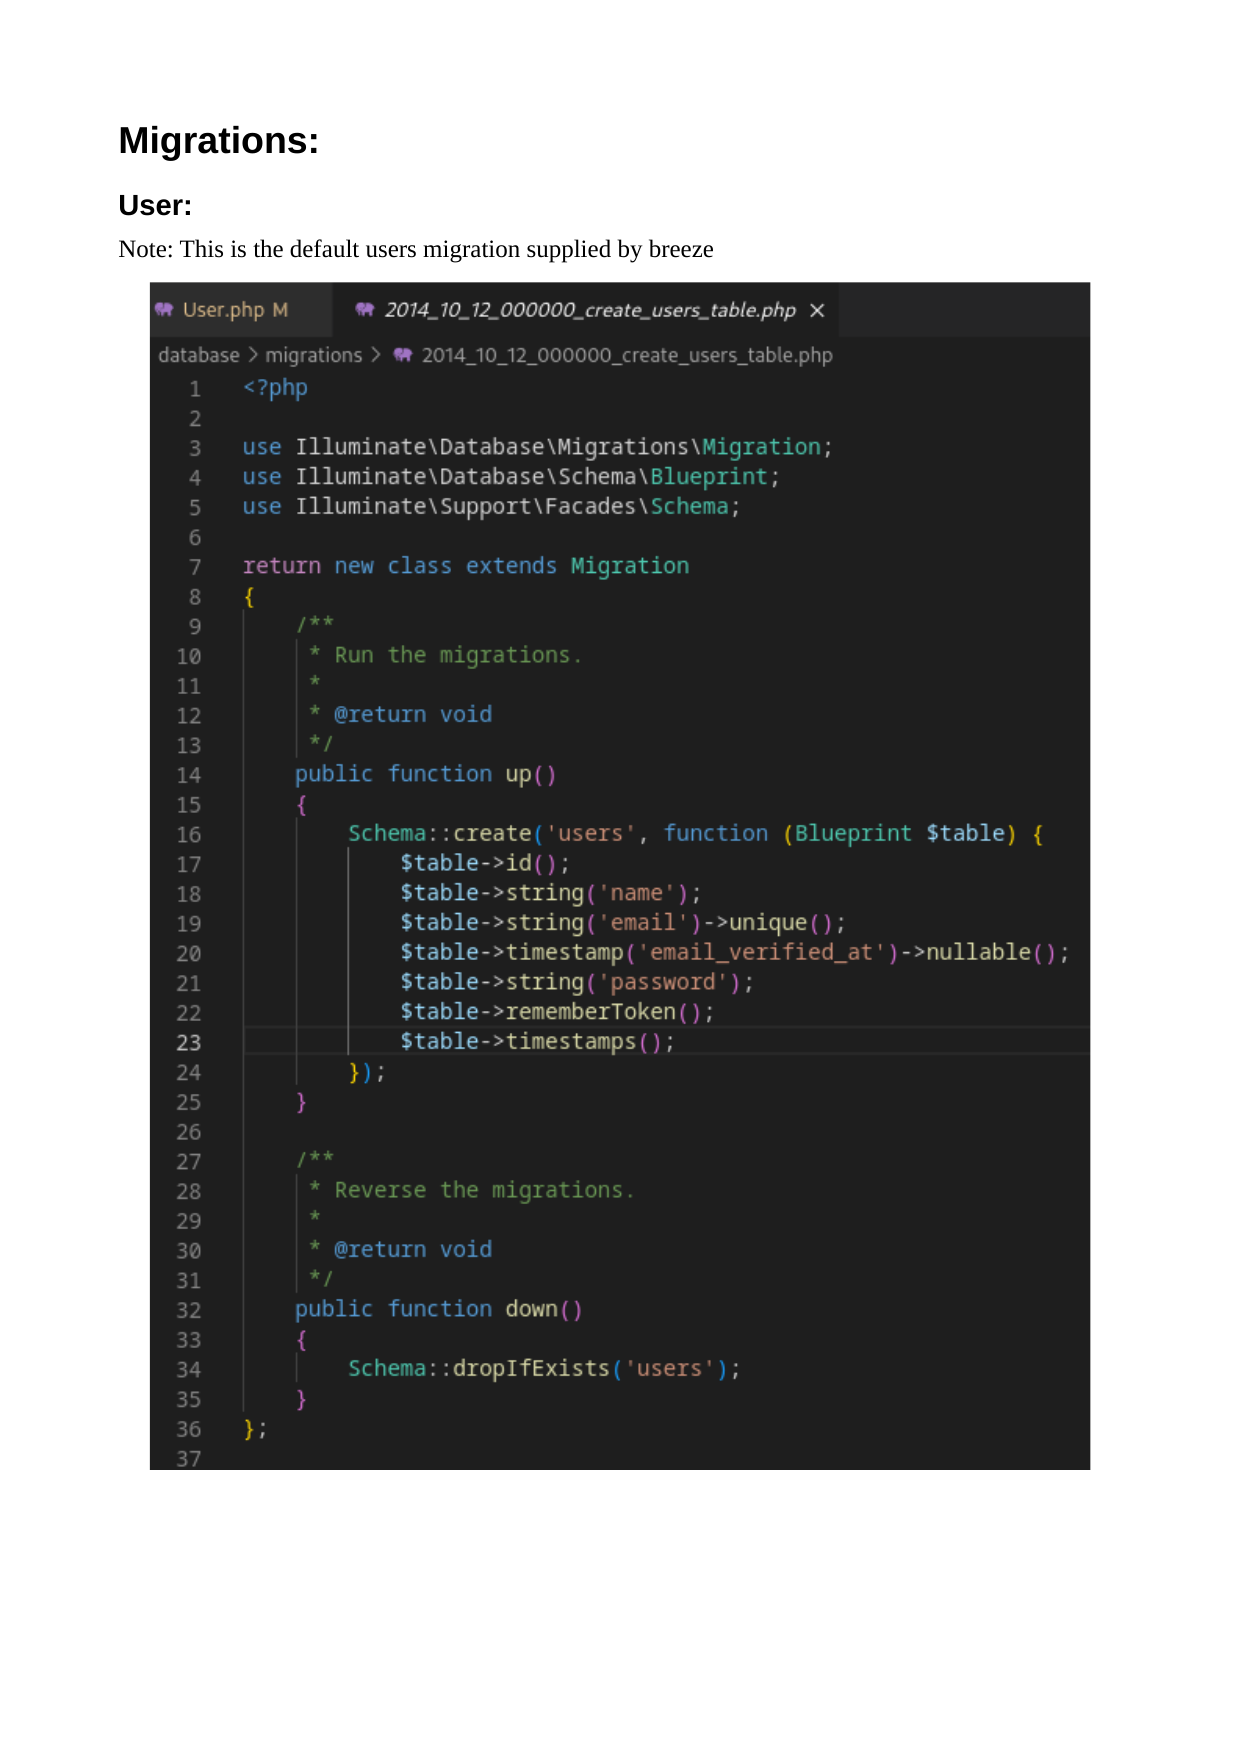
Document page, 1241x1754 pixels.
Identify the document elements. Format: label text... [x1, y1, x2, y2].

subtitle Migrations: [118, 118, 1122, 161]
text Note: This is the default users migration supplied by breeze [118, 234, 1122, 263]
subtitle User: [118, 188, 1122, 222]
picture [149, 282, 1091, 1470]
